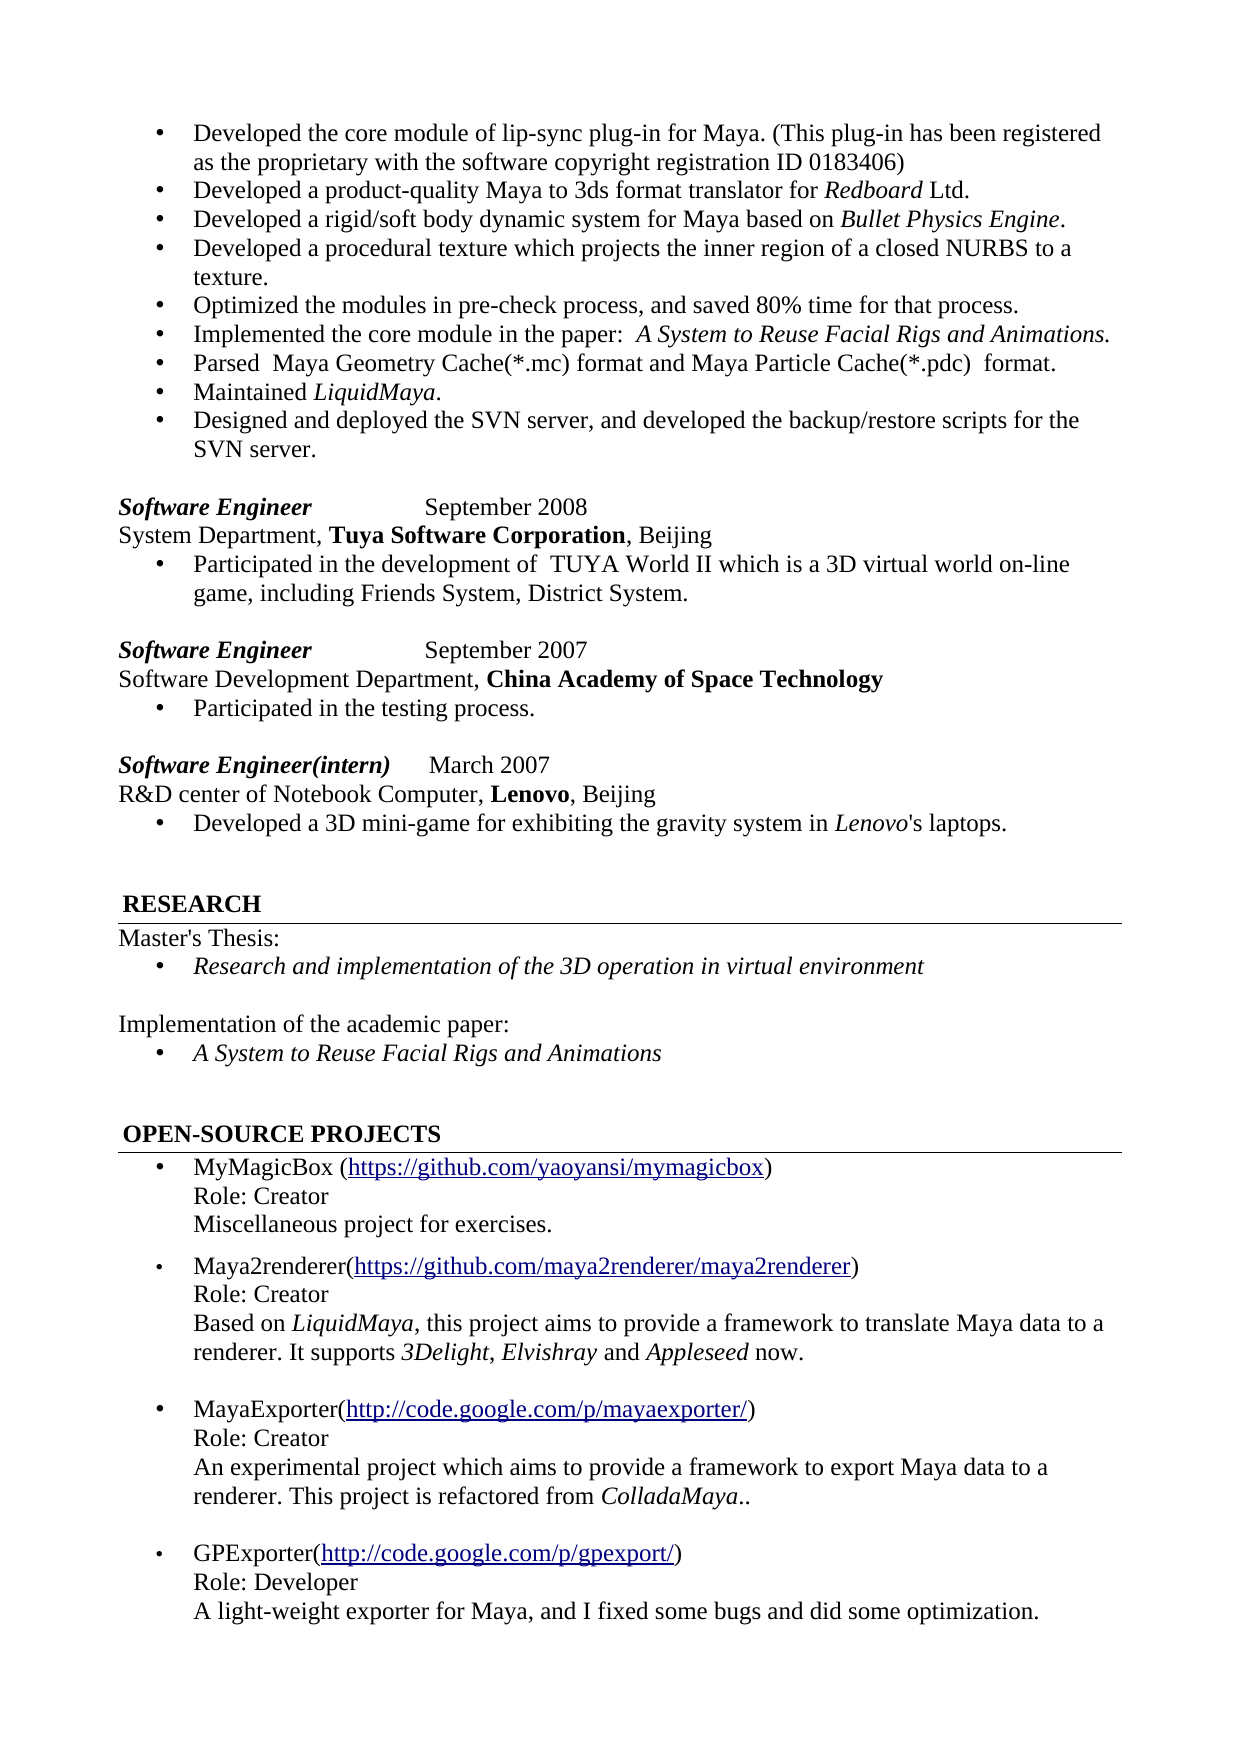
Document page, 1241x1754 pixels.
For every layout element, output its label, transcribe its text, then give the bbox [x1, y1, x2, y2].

list Developed a 3D mini-game for exhibiting the gravity system in Lenovo's laptops. [156, 808, 1122, 837]
list Developed a procedural texture which projects the inner region of a closed NURBS to a texture. [156, 233, 1122, 291]
text System Department, Tuya Software Corporation, Beijing [118, 521, 1122, 549]
text R&D center of Notebook Computer, Lenovo, Beijing [118, 779, 1122, 808]
list Role: Creator [156, 1423, 1122, 1452]
list An experimental project which aims to provide a framework to export Maya data to a renderer. This project is refactored from ColladaMaya.. [156, 1452, 1122, 1509]
list Maya2renderer(https://github.com/maya2renderer/maya2renderer) [156, 1251, 1122, 1279]
list Implemented the core module in the paper: A System to Reuse Facial Rigs and Animations. [156, 319, 1122, 348]
list A System to Reuse Facial Rigs and Animations [156, 1038, 1122, 1066]
list Role: Developer [156, 1567, 1122, 1596]
list Developed a rigid/soft body dynamic system for Maya based on Bullet Physics Engine. [156, 204, 1122, 233]
text RESEARCH [118, 885, 1122, 923]
text Software Engineer September 2008 [118, 492, 1122, 521]
text Implementation of the academic paper: [118, 1009, 1122, 1038]
list Based on LiquidMaya, this project aims to provide a framework to translate Maya data to a renderer. It supports 3Delight, Elvishray and Appleseed now. [156, 1308, 1122, 1366]
list Participated in the development of TUYA World II which is a 3D virtual world on-line game, including Friends System, District System. [156, 549, 1122, 607]
list MyMagicBox (https://github.com/yaoyansi/mymagicbox) Role: Creator Miscellaneous project for exercises. [156, 1153, 1122, 1238]
list Role: Creator [156, 1279, 1122, 1308]
list GPExporter(http://code.google.com/p/gpexport/) [156, 1538, 1122, 1567]
list Research and implementation of the 3D operation in virtual environment [156, 951, 1122, 980]
list Developed the core module of lip-sync plug-in for Maya. (This plug-in has been registered as the proprietary with the software copyright registration ID 0183406) [156, 118, 1122, 176]
list Designed and deployed the SVN server, and developed the backup/restore scripts for the SVN server. [156, 406, 1122, 463]
text Software Engineer(intern) March 2007 [118, 751, 1122, 779]
text OPEN-SOURCE PROJECTS [118, 1114, 1122, 1152]
list Participated in the testing process. [156, 693, 1122, 722]
list MayaExporter(http://code.google.com/p/mayaexporter/) [156, 1394, 1122, 1423]
list Parsed Maya Geometry Cache(*.mc) format and Maya Particle Cache(*.pdc) format. [156, 348, 1122, 377]
list Developed a product-quality Maya to 3ds format translator for Redboard Ltd. [156, 176, 1122, 204]
text Master's Thesis: [118, 924, 1122, 951]
text Software Development Department, China Academy of Space Technology [118, 664, 1122, 693]
list Optimized the modules in pre-check process, and saved 80% time for that process. [156, 291, 1122, 319]
text Software Engineer September 2007 [118, 636, 1122, 664]
list Maintained LiquidMaya. [156, 377, 1122, 406]
list A light-weight exporter for Maya, and I fixed some bugs and did some optimization. [156, 1596, 1122, 1624]
